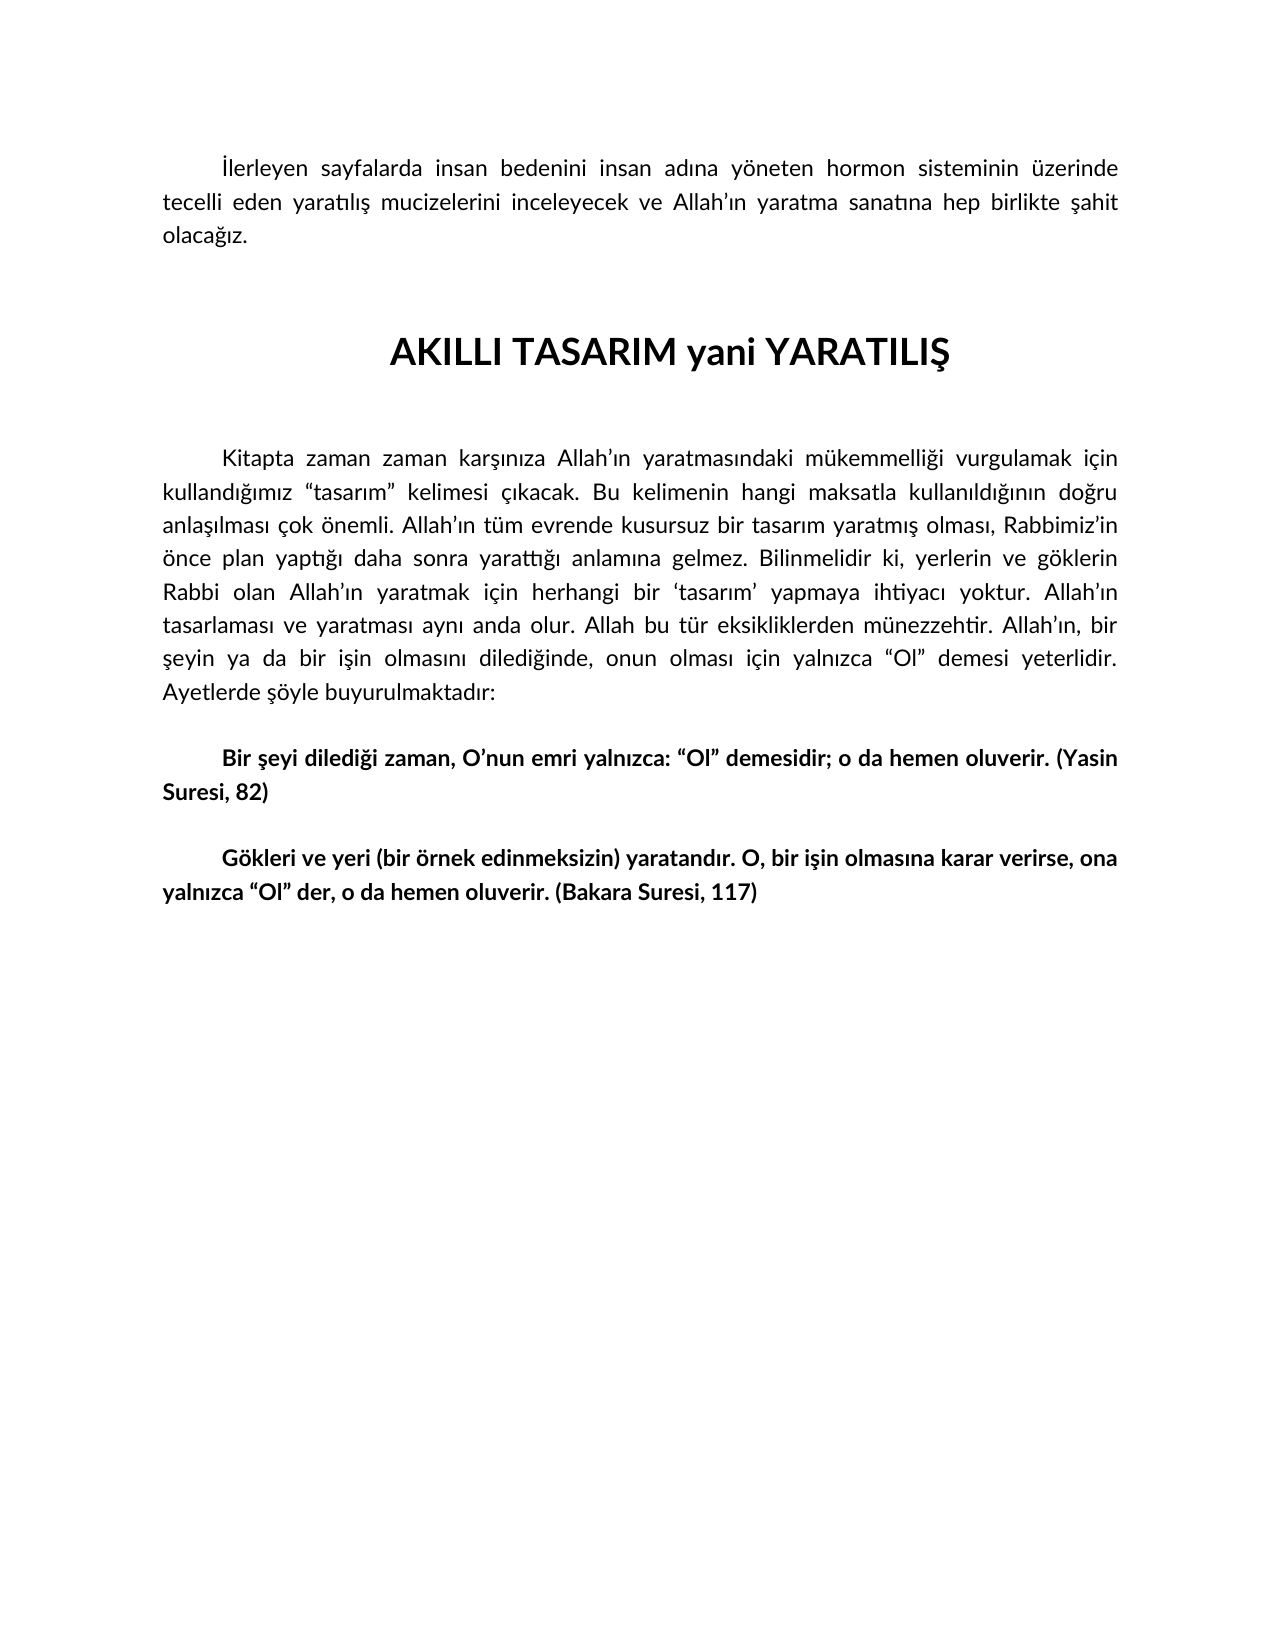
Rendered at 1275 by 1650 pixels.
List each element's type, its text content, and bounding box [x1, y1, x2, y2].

text Gökleri ve yeri (bir örnek edinmeksizin) yaratandır. O, bir işin olmasına karar verirse, ona yalnızca “Ol” der, o da hemen oluverir. (Bakara Suresi, 117) [162, 840, 1119, 907]
text İlerleyen sayfalarda insan bedenini insan adına yöneten hormon sisteminin üzerinde tecelli eden yaratılış mucizelerini inceleyecek ve Allah’ın yaratma sanatına hep birlikte şahit olacağız. [162, 150, 1119, 250]
text Kitapta zaman zaman karşınıza Allah’ın yaratmasındaki mükemmelliği vurgulamak için kullandığımız “tasarım” kelimesi çıkacak. Bu kelimenin hangi maksatla kullanıldığının doğru anlaşılması çok önemli. Allah’ın tüm evrende kusursuz bir tasarım yaratmış olması, Rabbimiz’in önce plan yaptığı daha sonra yarattığı anlamına gelmez. Bilinmelidir ki, yerlerin ve göklerin Rabbi olan Allah’ın yaratmak için herhangi bir ‘tasarım’ yapmaya ihtiyacı yoktur. Allah’ın tasarlaması ve yaratması aynı anda olur. Allah bu tür eksikliklerden münezzehtir. Allah’ın, bir şeyin ya da bir işin olmasını dilediğinde, onun olması için yalnızca “Ol” demesi yeterlidir. Ayetlerde şöyle buyurulmaktadır: [162, 440, 1119, 707]
text Bir şeyi dilediği zaman, O’nun emri yalnızca: “Ol” demesidir; o da hemen oluverir. (Yasin Suresi, 82) [162, 740, 1119, 807]
text AKILLI TASARIM yani YARATILIŞ [162, 328, 1119, 373]
